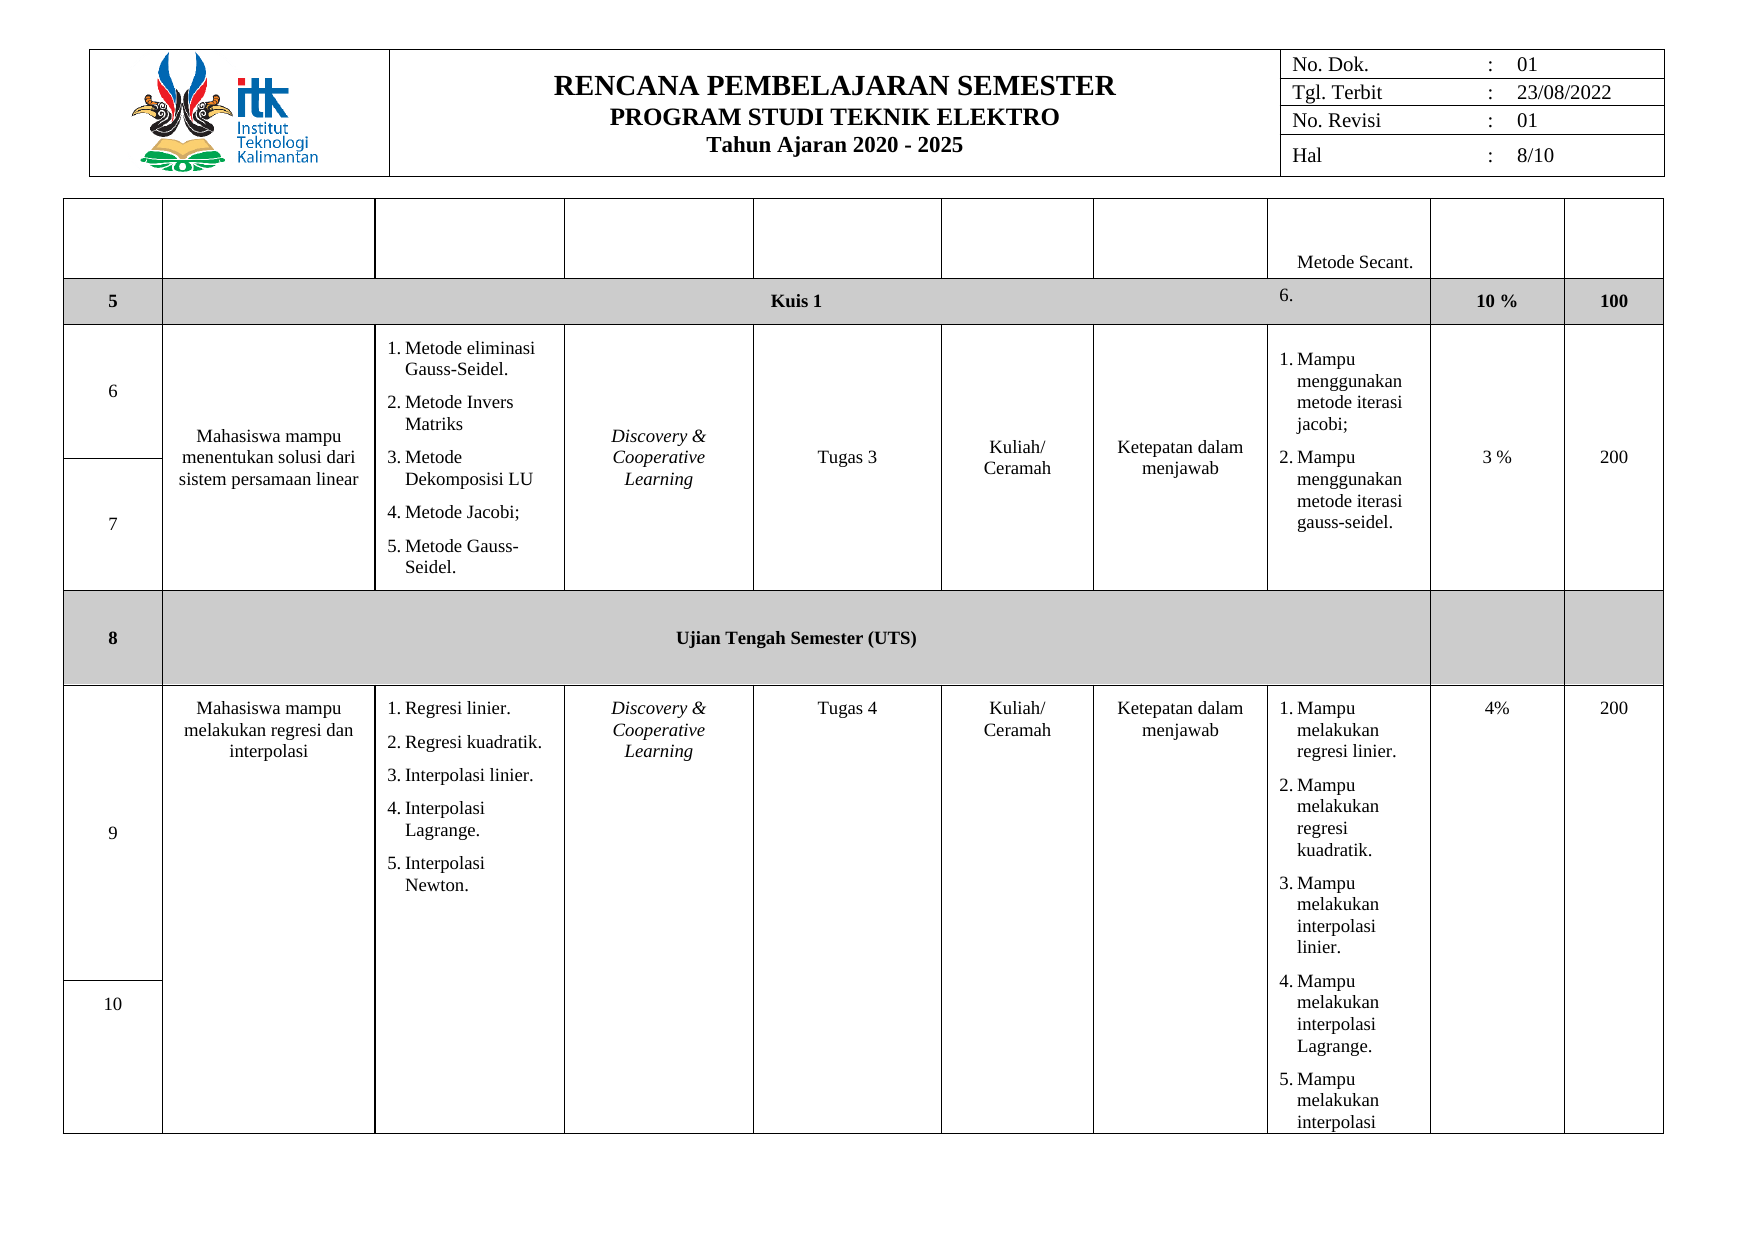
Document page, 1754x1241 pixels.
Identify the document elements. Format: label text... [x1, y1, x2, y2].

table_cell 10 % [1431, 279, 1564, 324]
table_cell Ketepatan dalam menjawab [1094, 325, 1267, 589]
table_cell 100 [1565, 279, 1663, 324]
table_cell [64, 199, 162, 278]
table_cell [1431, 591, 1564, 684]
table_cell 200 [1565, 686, 1663, 1132]
table_cell 9 [64, 686, 162, 980]
table_cell Mahasiswa mampu melakukan regresi dan interpolasi [163, 686, 374, 1132]
table_cell Discovery & Cooperative Learning [565, 325, 753, 589]
table_cell 4% [1431, 686, 1564, 1132]
table_cell Metode eliminasi Gauss-Seidel. Metode Invers Matriks Metode Dekomposisi LU Metode Jacobi; Metode Gauss-Seidel. [376, 325, 564, 589]
table_cell Discovery & Cooperative Learning [565, 686, 753, 1132]
table_cell [1565, 591, 1663, 684]
picture [127, 50, 322, 176]
table_cell 200 [1565, 325, 1663, 589]
table_cell Mampu menggunakan metode iterasi jacobi; Mampu menggunakan metode iterasi gauss-seidel. [1268, 325, 1430, 589]
table_cell Kuliah/ Ceramah [942, 325, 1093, 589]
table_cell Tugas 3 [754, 325, 941, 589]
table_cell 5 [64, 279, 162, 324]
table_cell Mampu melakukan regresi linier. Mampu melakukan regresi kuadratik. Mampu melakukan interpolasi linier. Mampu melakukan interpolasi Lagrange. Mampu melakukan interpolasi Newton. [1268, 686, 1430, 1132]
table_cell Ujian Tengah Semester (UTS) [163, 591, 1430, 684]
table_cell Tugas 4 [754, 686, 941, 1132]
table_cell Kuis 1 [163, 279, 1430, 324]
table_cell 6 [64, 325, 162, 457]
table_cell Kuliah/ Ceramah [942, 686, 1093, 1132]
table_cell Mahasiswa mampu menentukan solusi dari sistem persamaan linear [163, 325, 374, 589]
table_cell Ketepatan dalam menjawab [1094, 686, 1267, 1132]
table_cell Regresi linier. Regresi kuadratik. Interpolasi linier. Interpolasi Lagrange. Interpolasi Newton. [376, 686, 564, 1132]
table_cell 3 % [1431, 325, 1564, 589]
table_cell 8 [64, 591, 162, 684]
table_cell 10 [64, 981, 162, 1132]
table_cell 7 [64, 459, 162, 589]
